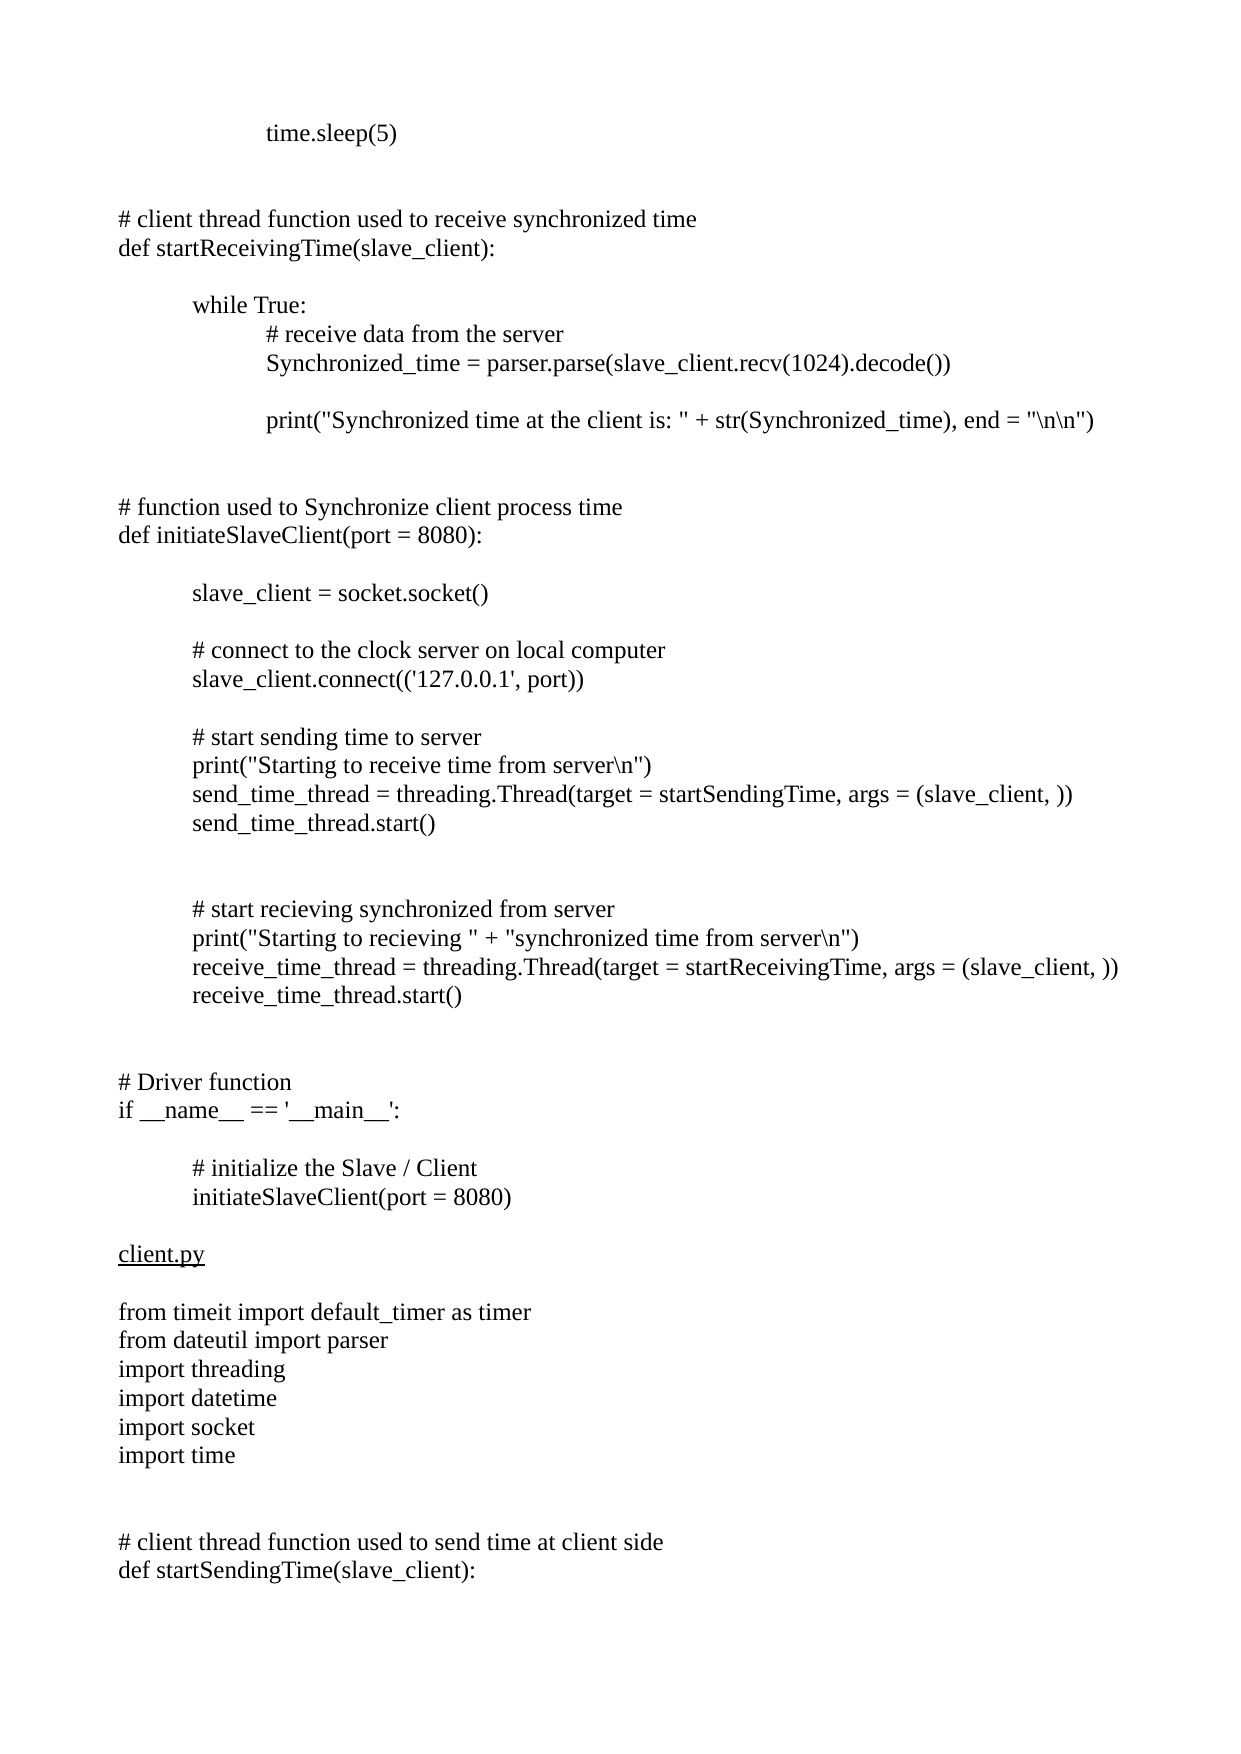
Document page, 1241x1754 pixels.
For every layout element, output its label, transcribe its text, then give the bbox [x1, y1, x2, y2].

text from dateutil import parser [118, 1326, 1122, 1354]
text receive_time_thread.start() [118, 981, 1122, 1009]
text print("Synchronized time at the client is: " + str(Synchronized_time), end = "\n\n") [118, 406, 1122, 434]
text # start sending time to server [118, 722, 1122, 751]
text send_time_thread = threading.Thread(target = startSendingTime, args = (slave_client, )) [118, 779, 1122, 808]
text # start recieving synchronized from server [118, 894, 1122, 923]
text time.sleep(5) [118, 118, 1122, 147]
text # client thread function used to receive synchronized time [118, 204, 1122, 233]
text import socket [118, 1412, 1122, 1441]
text # initialize the Slave / Client [118, 1153, 1122, 1182]
text send_time_thread.start() [118, 808, 1122, 837]
text if __name__ == '__main__': [118, 1096, 1122, 1124]
text while True: [118, 291, 1122, 319]
text print("Starting to receive time from server\n") [118, 751, 1122, 779]
text # Driver function [118, 1067, 1122, 1096]
text # function used to Synchronize client process time [118, 492, 1122, 521]
text def startReceivingTime(slave_client): [118, 233, 1122, 262]
text # connect to the clock server on local computer [118, 636, 1122, 664]
text from timeit import default_timer as timer [118, 1297, 1122, 1326]
text # receive data from the server [118, 319, 1122, 348]
text import datetime [118, 1383, 1122, 1412]
text # client thread function used to send time at client side [118, 1527, 1122, 1556]
text print("Starting to recieving " + "synchronized time from server\n") [118, 923, 1122, 952]
text initiateSlaveClient(port = 8080) [118, 1182, 1122, 1211]
text import threading [118, 1354, 1122, 1383]
text slave_client = socket.socket() [118, 578, 1122, 607]
text slave_client.connect(('127.0.0.1', port)) [118, 664, 1122, 693]
text Synchronized_time = parser.parse(slave_client.recv(1024).decode()) [118, 348, 1122, 377]
text receive_time_thread = threading.Thread(target = startReceivingTime, args = (slave_client, )) [118, 952, 1122, 981]
text def startSendingTime(slave_client): [118, 1556, 1122, 1584]
text client.py [118, 1239, 1122, 1268]
text def initiateSlaveClient(port = 8080): [118, 521, 1122, 549]
text import time [118, 1441, 1122, 1469]
